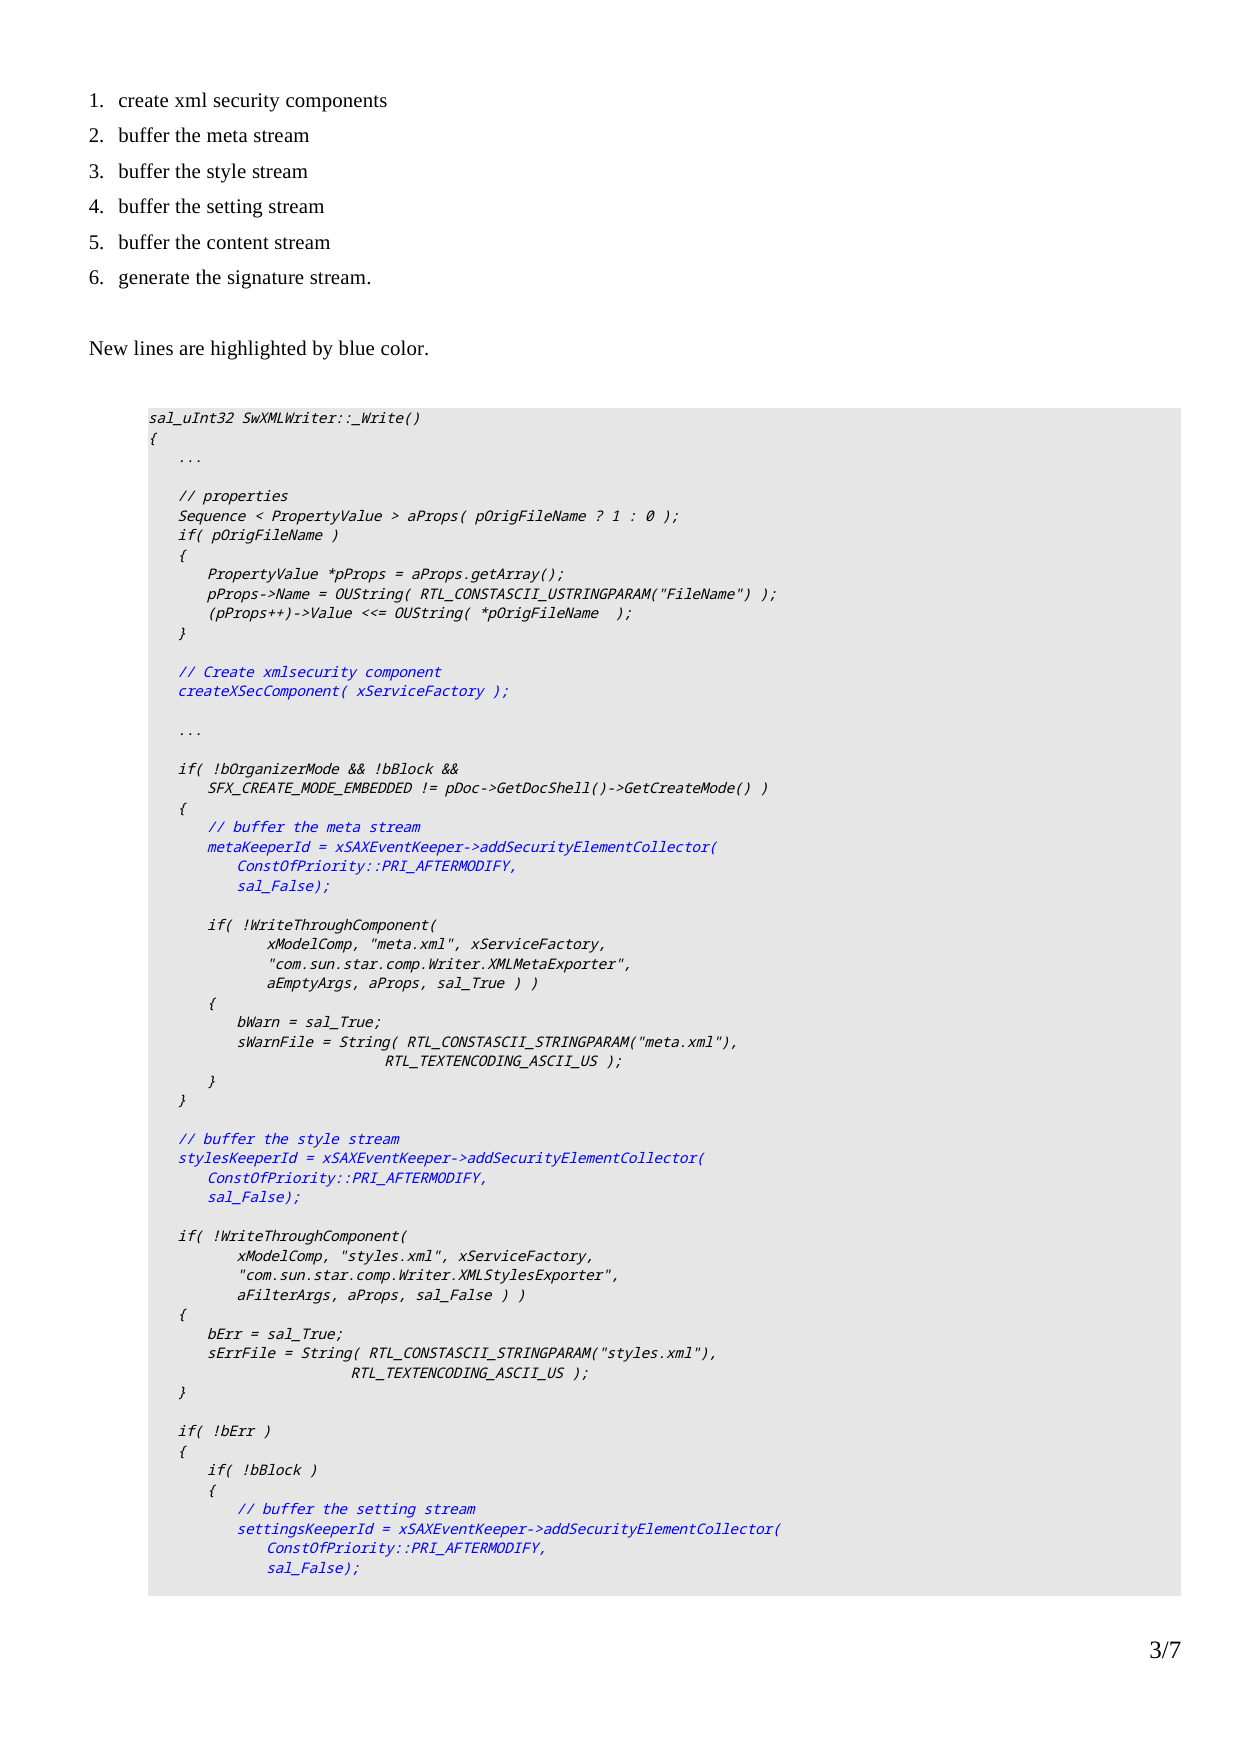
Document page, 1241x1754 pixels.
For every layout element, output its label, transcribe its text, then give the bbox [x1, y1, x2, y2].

text Sequence < PropertyValue > aProps( pOrigFileName ? 1 : 0 ); [148, 506, 1181, 525]
text ... [148, 720, 1181, 739]
list generate the signature stream. [88, 266, 1181, 289]
text stylesKeeperId = xSAXEventKeeper->addSecurityElementCollector( [148, 1148, 1181, 1168]
text sal_False); [148, 1557, 1181, 1577]
text } [148, 1382, 1181, 1402]
text "com.sun.star.comp.Writer.XMLMetaExporter", [148, 954, 1181, 973]
text { [148, 1441, 1181, 1460]
text ConstOfPriority::PRI_AFTERMODIFY, [148, 1168, 1181, 1187]
text ... [148, 447, 1181, 467]
text xModelComp, "meta.xml", xServiceFactory, [148, 934, 1181, 954]
text sal_False); [148, 1187, 1181, 1207]
text bWarn = sal_True; [148, 1012, 1181, 1032]
list buffer the setting stream [88, 195, 1181, 218]
text SFX_CREATE_MODE_EMBEDDED != pDoc->GetDocShell()->GetCreateMode() ) [148, 778, 1181, 798]
text sal_uInt32 SwXMLWriter::_Write() [148, 408, 1181, 428]
text ConstOfPriority::PRI_AFTERMODIFY, [148, 1538, 1181, 1557]
text sErrFile = String( RTL_CONSTASCII_STRINGPARAM("styles.xml"), [148, 1343, 1181, 1363]
text bErr = sal_True; [148, 1324, 1181, 1343]
text aEmptyArgs, aProps, sal_True ) ) [148, 973, 1181, 993]
text { [148, 544, 1181, 564]
text } [148, 1071, 1181, 1090]
text // buffer the setting stream [148, 1499, 1181, 1518]
text if( !bBlock ) [148, 1460, 1181, 1479]
text if( !bErr ) [148, 1421, 1181, 1441]
list buffer the content stream [88, 231, 1181, 254]
text RTL_TEXTENCODING_ASCII_US ); [148, 1051, 1181, 1071]
text { [148, 1479, 1181, 1499]
text (pProps++)->Value <<= OUString( *pOrigFileName ); [148, 603, 1181, 622]
text } [148, 1090, 1181, 1109]
list create xml security components [88, 88, 1181, 112]
list buffer the style stream [88, 159, 1181, 183]
text { [148, 428, 1181, 447]
text // buffer the meta stream [148, 817, 1181, 837]
list buffer the meta stream [88, 124, 1181, 147]
text createXSecComponent( xServiceFactory ); [148, 681, 1181, 700]
text xModelComp, "styles.xml", xServiceFactory, [148, 1246, 1181, 1265]
text // buffer the style stream [148, 1129, 1181, 1148]
text // Create xmlsecurity component [148, 661, 1181, 681]
text // properties [148, 486, 1181, 506]
text sal_False); [148, 876, 1181, 895]
text { [148, 798, 1181, 817]
text RTL_TEXTENCODING_ASCII_US ); [148, 1363, 1181, 1382]
text sWarnFile = String( RTL_CONSTASCII_STRINGPARAM("meta.xml"), [148, 1032, 1181, 1051]
text "com.sun.star.comp.Writer.XMLStylesExporter", [148, 1265, 1181, 1285]
text metaKeeperId = xSAXEventKeeper->addSecurityElementCollector( [148, 837, 1181, 856]
text New lines are highlighted by blue color. [88, 337, 1181, 360]
text pProps->Name = OUString( RTL_CONSTASCII_USTRINGPARAM("FileName") ); [148, 583, 1181, 603]
text { [148, 993, 1181, 1012]
text if( !bOrganizerMode && !bBlock && [148, 759, 1181, 778]
text settingsKeeperId = xSAXEventKeeper->addSecurityElementCollector( [148, 1518, 1181, 1538]
text } [148, 622, 1181, 642]
text if( pOrigFileName ) [148, 525, 1181, 544]
text if( !WriteThroughComponent( [148, 1226, 1181, 1246]
text aFilterArgs, aProps, sal_False ) ) [148, 1285, 1181, 1304]
text if( !WriteThroughComponent( [148, 915, 1181, 934]
text ConstOfPriority::PRI_AFTERMODIFY, [148, 856, 1181, 876]
text { [148, 1304, 1181, 1324]
text PropertyValue *pProps = aProps.getArray(); [148, 564, 1181, 583]
